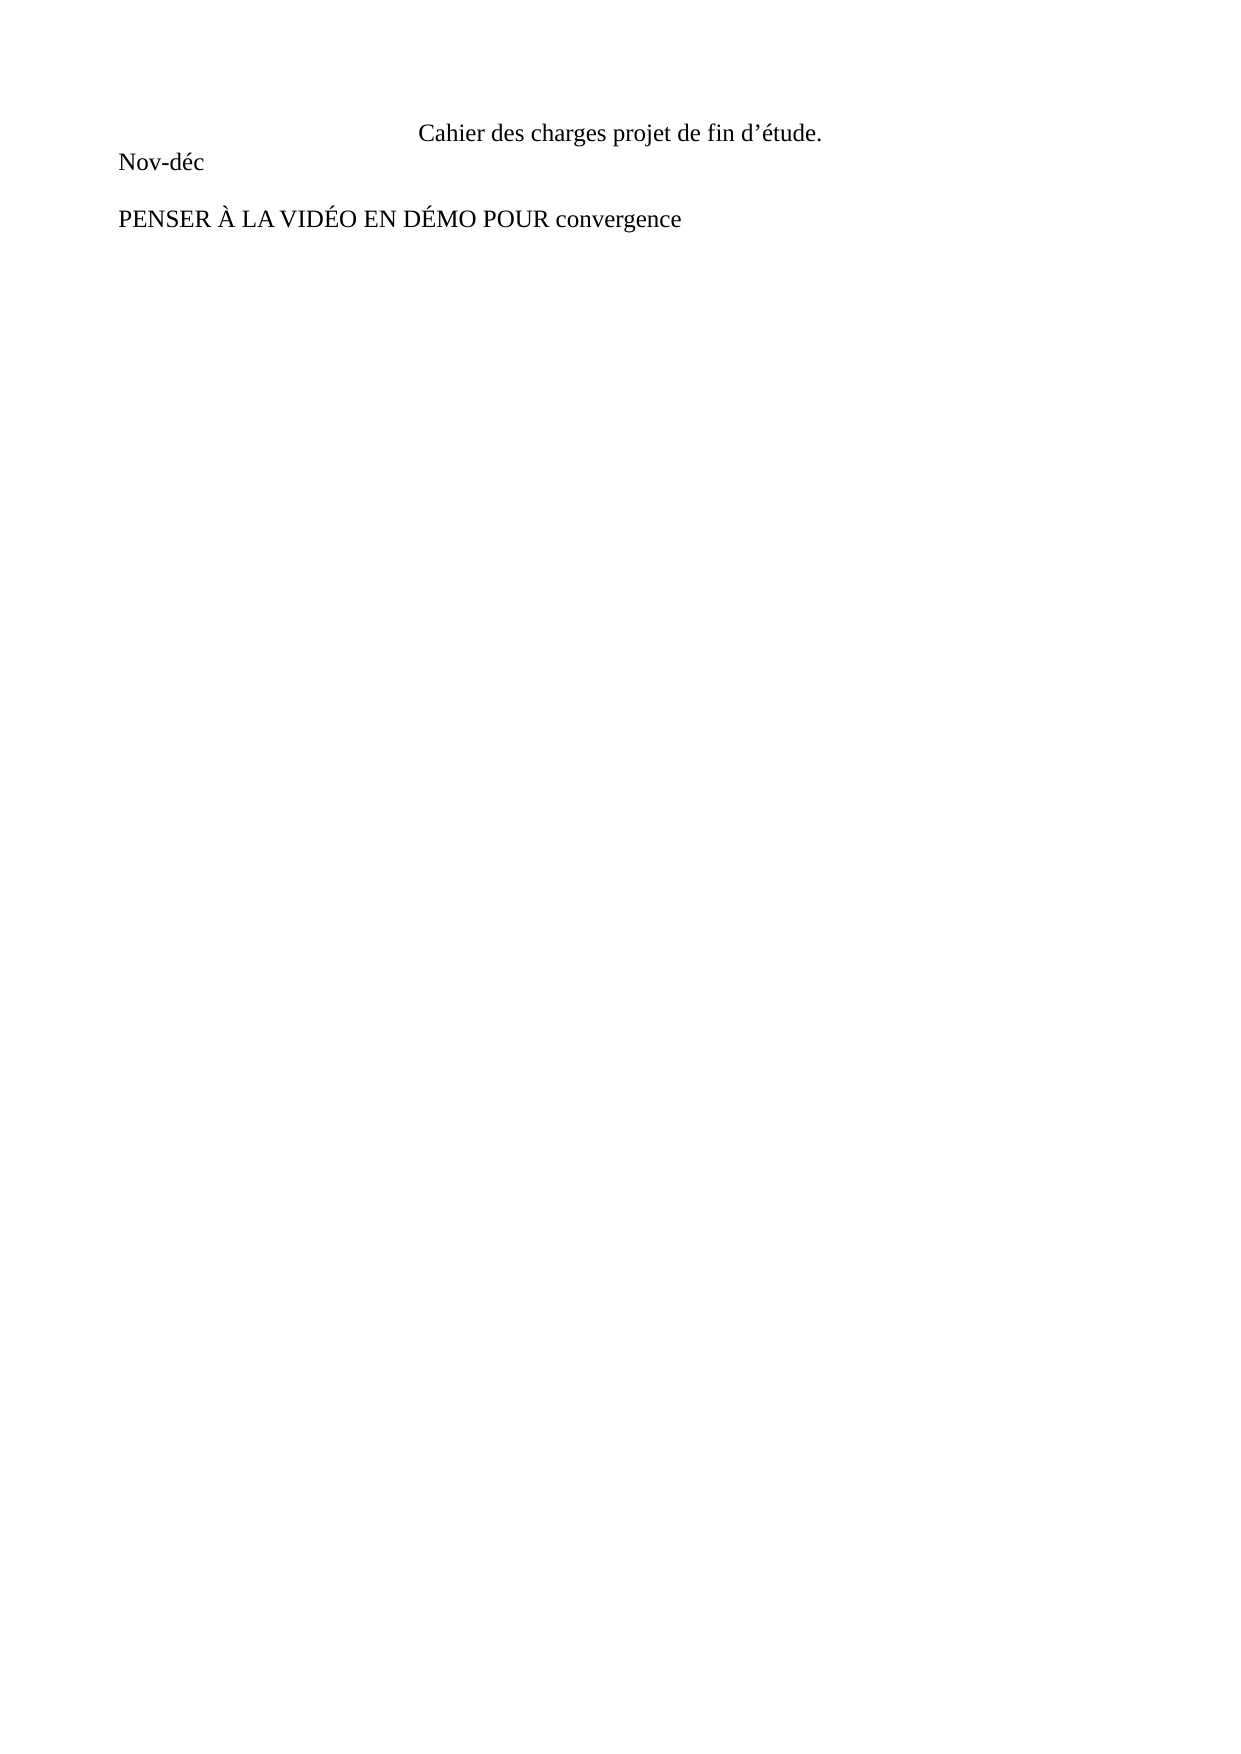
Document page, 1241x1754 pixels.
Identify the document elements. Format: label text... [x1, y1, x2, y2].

text PENSER À LA VIDÉO EN DÉMO POUR convergence [118, 204, 1122, 233]
text Nov-déc [118, 147, 1122, 176]
text Cahier des charges projet de fin d’étude. [118, 118, 1122, 147]
